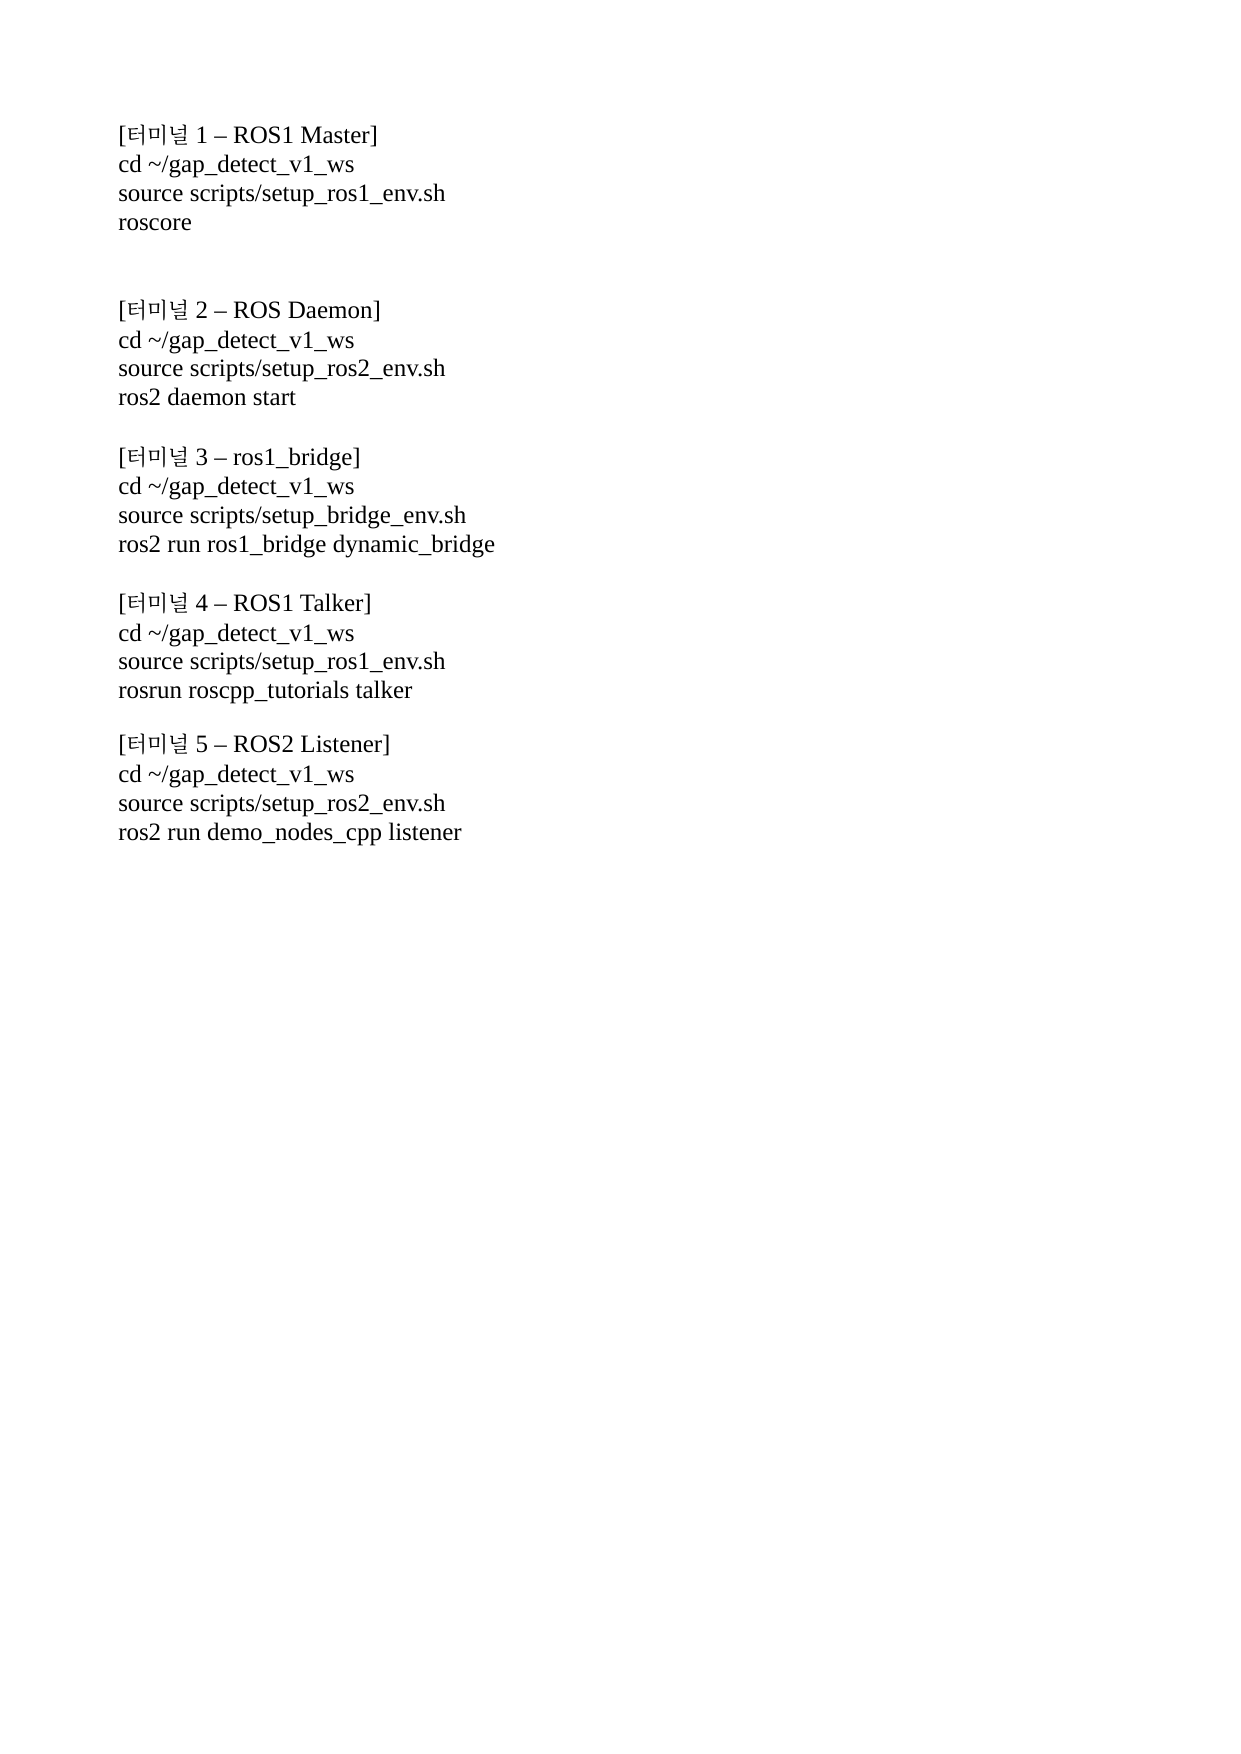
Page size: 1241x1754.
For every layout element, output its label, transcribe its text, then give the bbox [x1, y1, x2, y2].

text ros2 daemon start [118, 382, 1122, 411]
text source scripts/setup_ros2_env.sh [118, 788, 1122, 817]
text source scripts/setup_ros2_env.sh [118, 353, 1122, 382]
text ros2 run ros1_bridge dynamic_bridge [118, 529, 1122, 557]
text roscore [118, 207, 1122, 236]
text rosrun roscpp_tutorials talker [118, 675, 1122, 704]
text [터미널 2 – ROS Daemon] [118, 293, 1122, 325]
text cd ~/gap_detect_v1_ws [118, 149, 1122, 178]
text cd ~/gap_detect_v1_ws [118, 759, 1122, 788]
text source scripts/setup_ros1_env.sh [118, 178, 1122, 207]
text [터미널 1 – ROS1 Master] [118, 118, 1122, 149]
text cd ~/gap_detect_v1_ws [118, 618, 1122, 646]
text [터미널 5 – ROS2 Listener] [118, 728, 1122, 759]
text [터미널 4 – ROS1 Talker] [118, 586, 1122, 618]
text [터미널 3 – ros1_bridge] [118, 440, 1122, 471]
text cd ~/gap_detect_v1_ws [118, 471, 1122, 500]
text ros2 run demo_nodes_cpp listener [118, 817, 1122, 845]
text cd ~/gap_detect_v1_ws [118, 325, 1122, 353]
text source scripts/setup_bridge_env.sh [118, 500, 1122, 529]
text source scripts/setup_ros1_env.sh [118, 646, 1122, 675]
